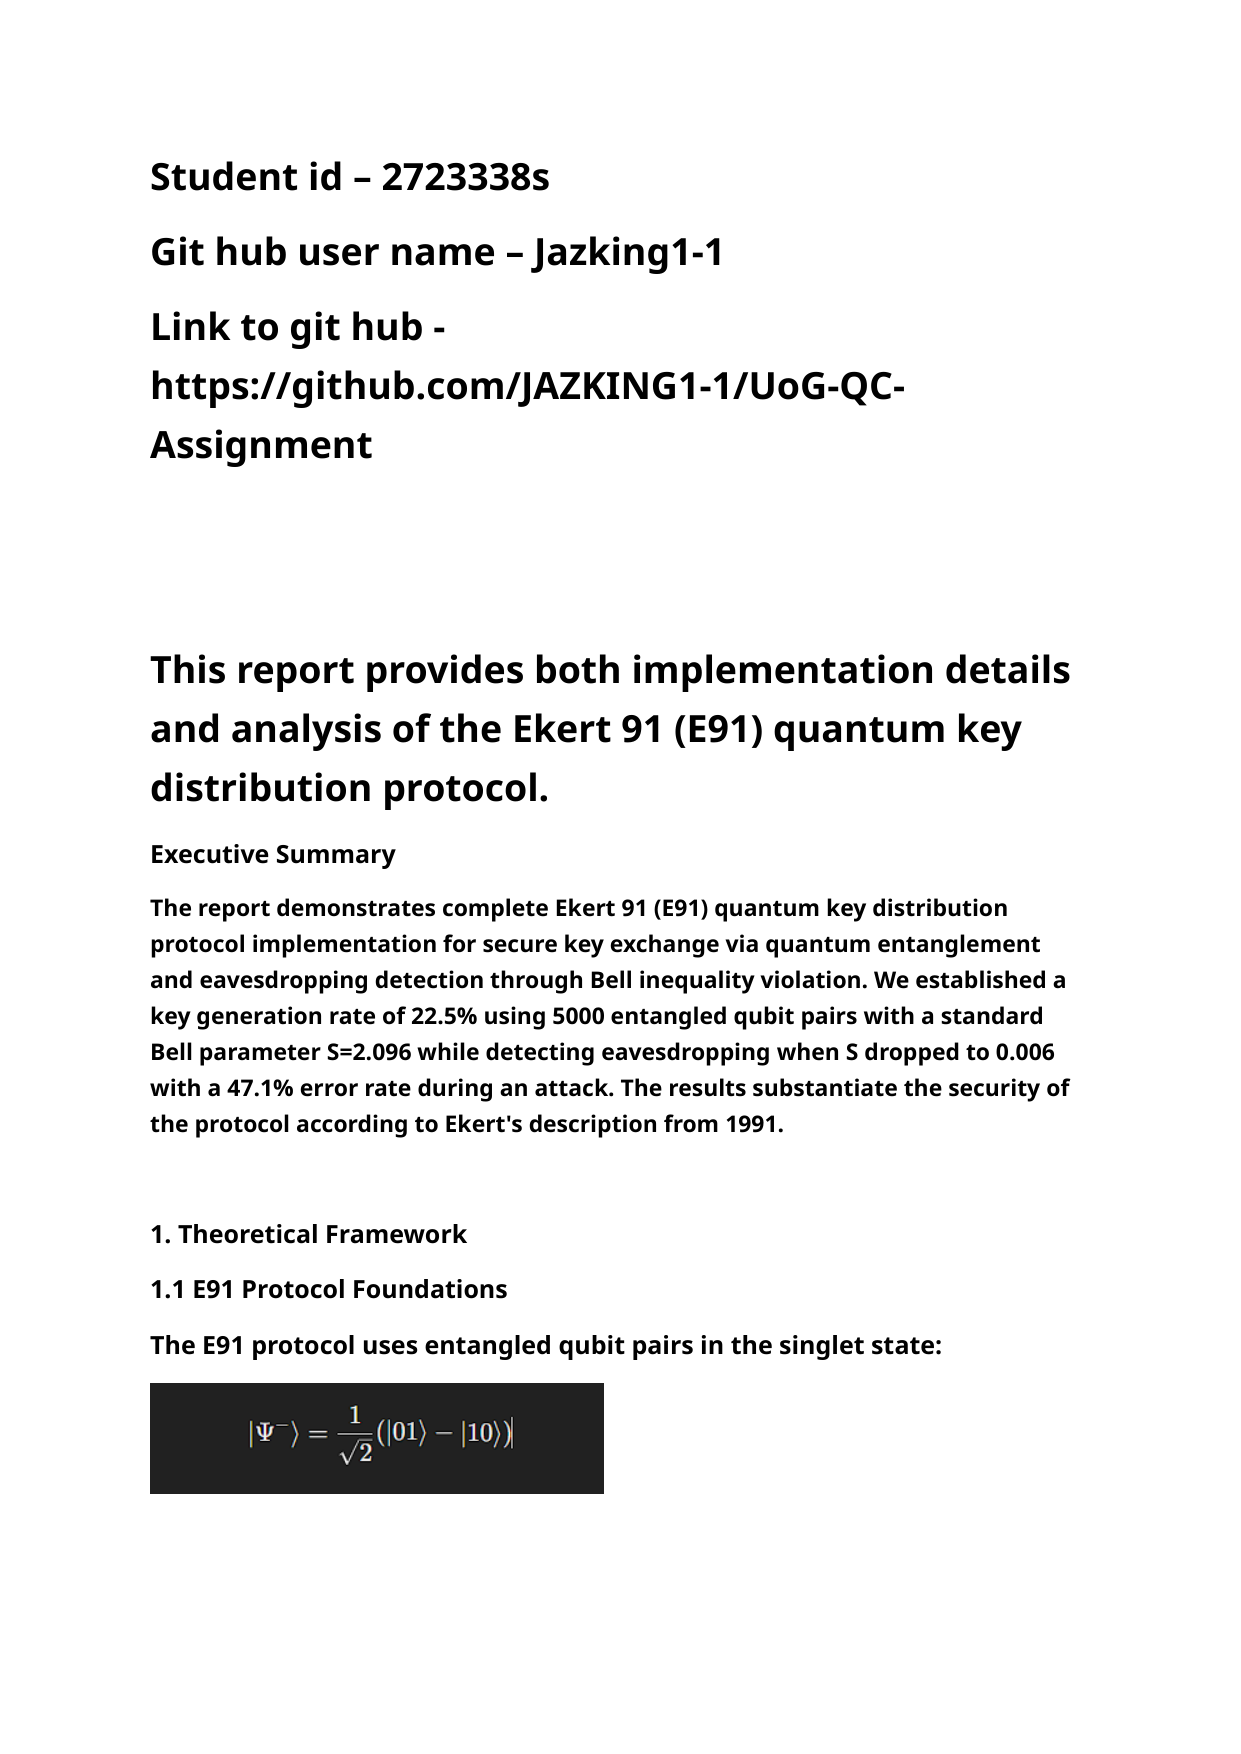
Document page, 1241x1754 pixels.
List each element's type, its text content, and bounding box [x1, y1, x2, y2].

text 1. Theoretical Framework [150, 1216, 1090, 1250]
text Executive Summary [150, 836, 1090, 871]
text This report provides both implementation details and analysis of the Ekert 91 (E91) quantum key distribution protocol. [150, 644, 1090, 812]
text 1.1 E91 Protocol Foundations [150, 1272, 1090, 1306]
text Git hub user name – Jazking1-1 [150, 225, 1090, 276]
text Student id – 2723338s [150, 150, 1090, 201]
text Link to git hub - https://github.com/JAZKING1-1/UoG-QC-Assignment [150, 301, 1090, 469]
text The report demonstrates complete Ekert 91 (E91) quantum key distribution protocol implementation for secure key exchange via quantum entanglement and eavesdropping detection through Bell inequality violation. We established a key generation rate of 22.5% using 5000 entangled qubit pairs with a standard Bell parameter S=2.096 while detecting eavesdropping when S dropped to 0.006 with a 47.1% error rate during an attack. The results substantiate the security of the protocol according to Ekert's description from 1991. [150, 892, 1090, 1139]
text The E91 protocol uses entangled qubit pairs in the singlet state: [150, 1328, 1090, 1362]
